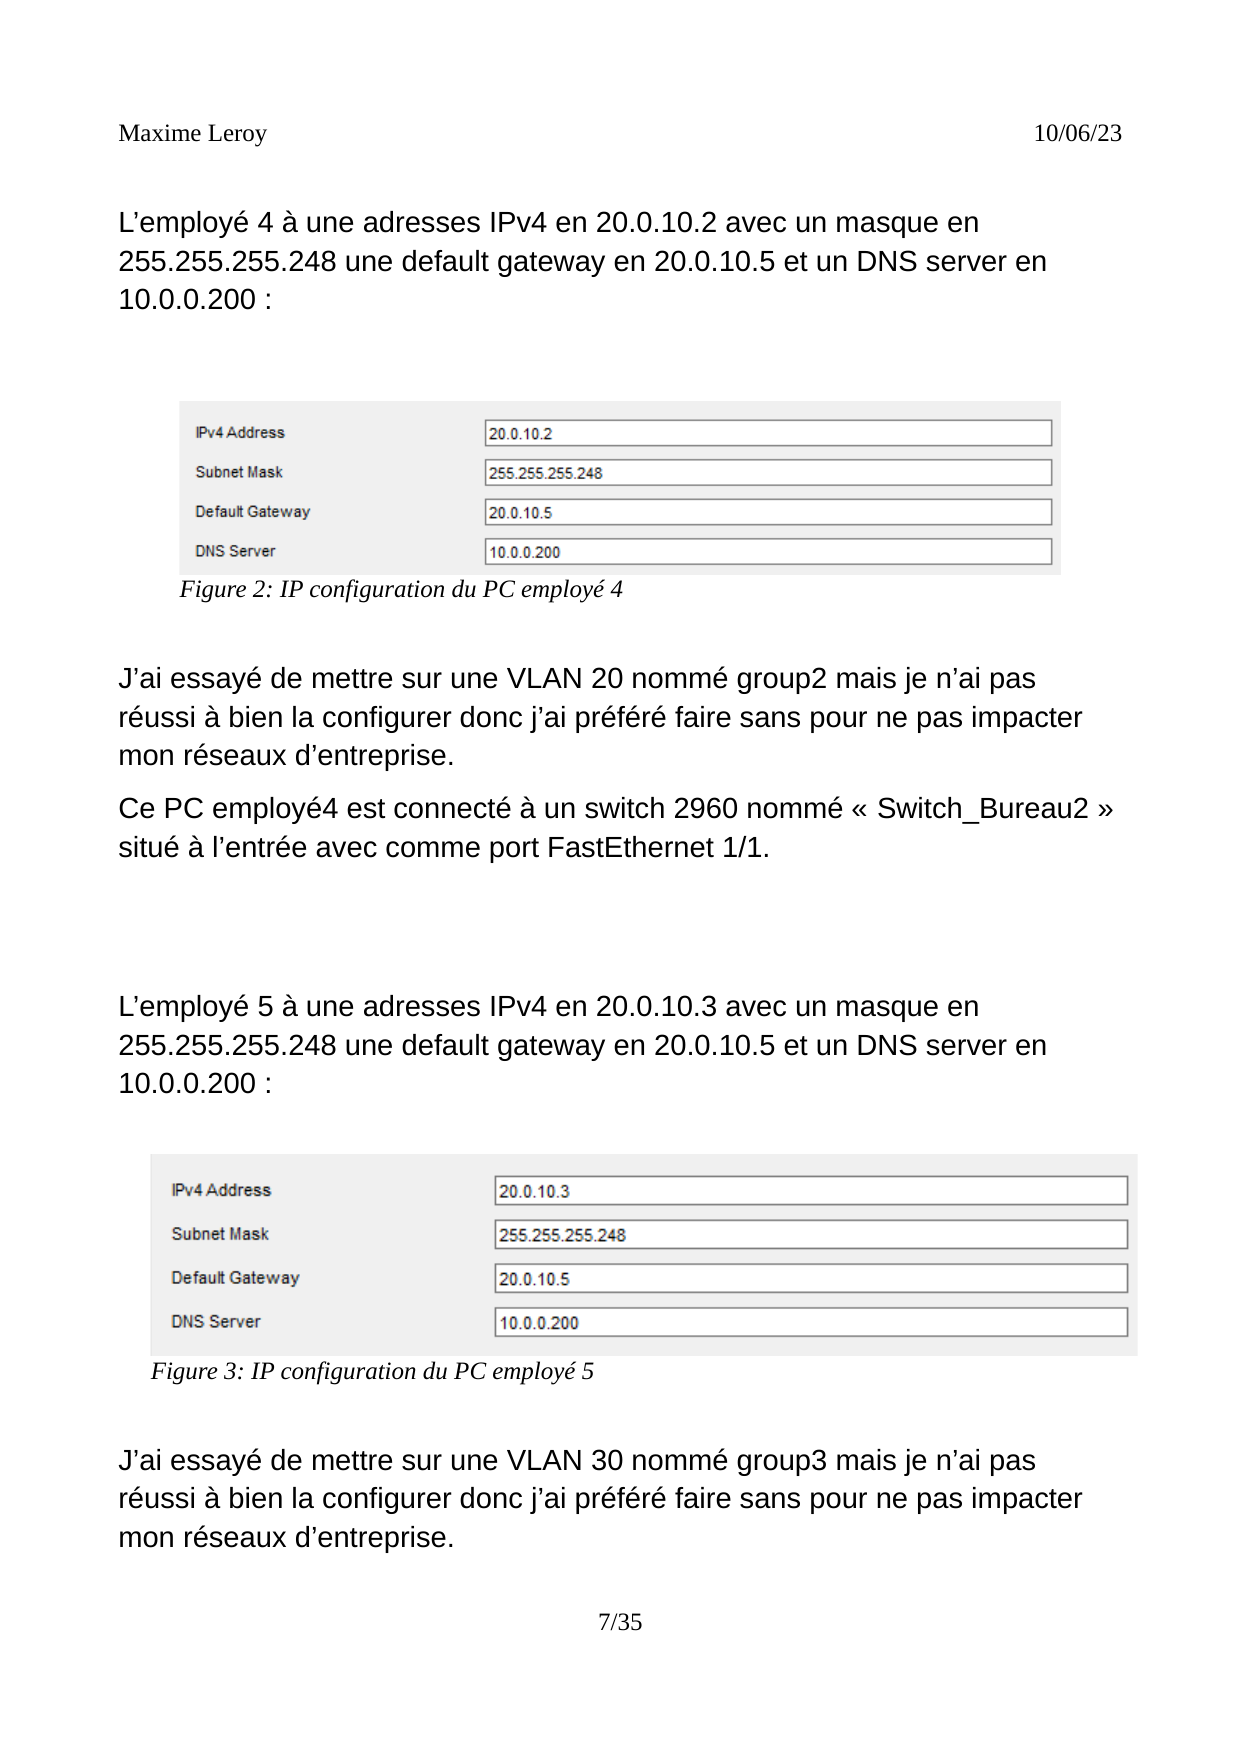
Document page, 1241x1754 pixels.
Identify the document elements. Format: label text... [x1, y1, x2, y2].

text L’employé 4 à une adresses IPv4 en 20.0.10.2 avec un masque en 255.255.255.248 une default gateway en 20.0.10.5 et un DNS server en 10.0.0.200 : [118, 205, 1122, 316]
picture [179, 401, 1061, 575]
text Figure 2: IP configuration du PC employé 4 [179, 575, 1061, 603]
picture [150, 1154, 1138, 1356]
text Figure 3: IP configuration du PC employé 5 [151, 1356, 1138, 1385]
text Ce PC employé4 est connecté à un switch 2960 nommé « Switch_Bureau2 » situé à l’entrée avec comme port FastEthernet 1/1. [118, 791, 1122, 863]
text L’employé 5 à une adresses IPv4 en 20.0.10.3 avec un masque en 255.255.255.248 une default gateway en 20.0.10.5 et un DNS server en 10.0.0.200 : [118, 989, 1122, 1100]
text J’ai essayé de mettre sur une VLAN 30 nommé group3 mais je n’ai pas réussi à bien la configurer donc j’ai préféré faire sans pour ne pas impacter mon réseaux d’entreprise. [118, 1443, 1122, 1553]
text J’ai essayé de mettre sur une VLAN 20 nommé group2 mais je n’ai pas réussi à bien la configurer donc j’ai préféré faire sans pour ne pas impacter mon réseaux d’entreprise. [118, 661, 1122, 772]
